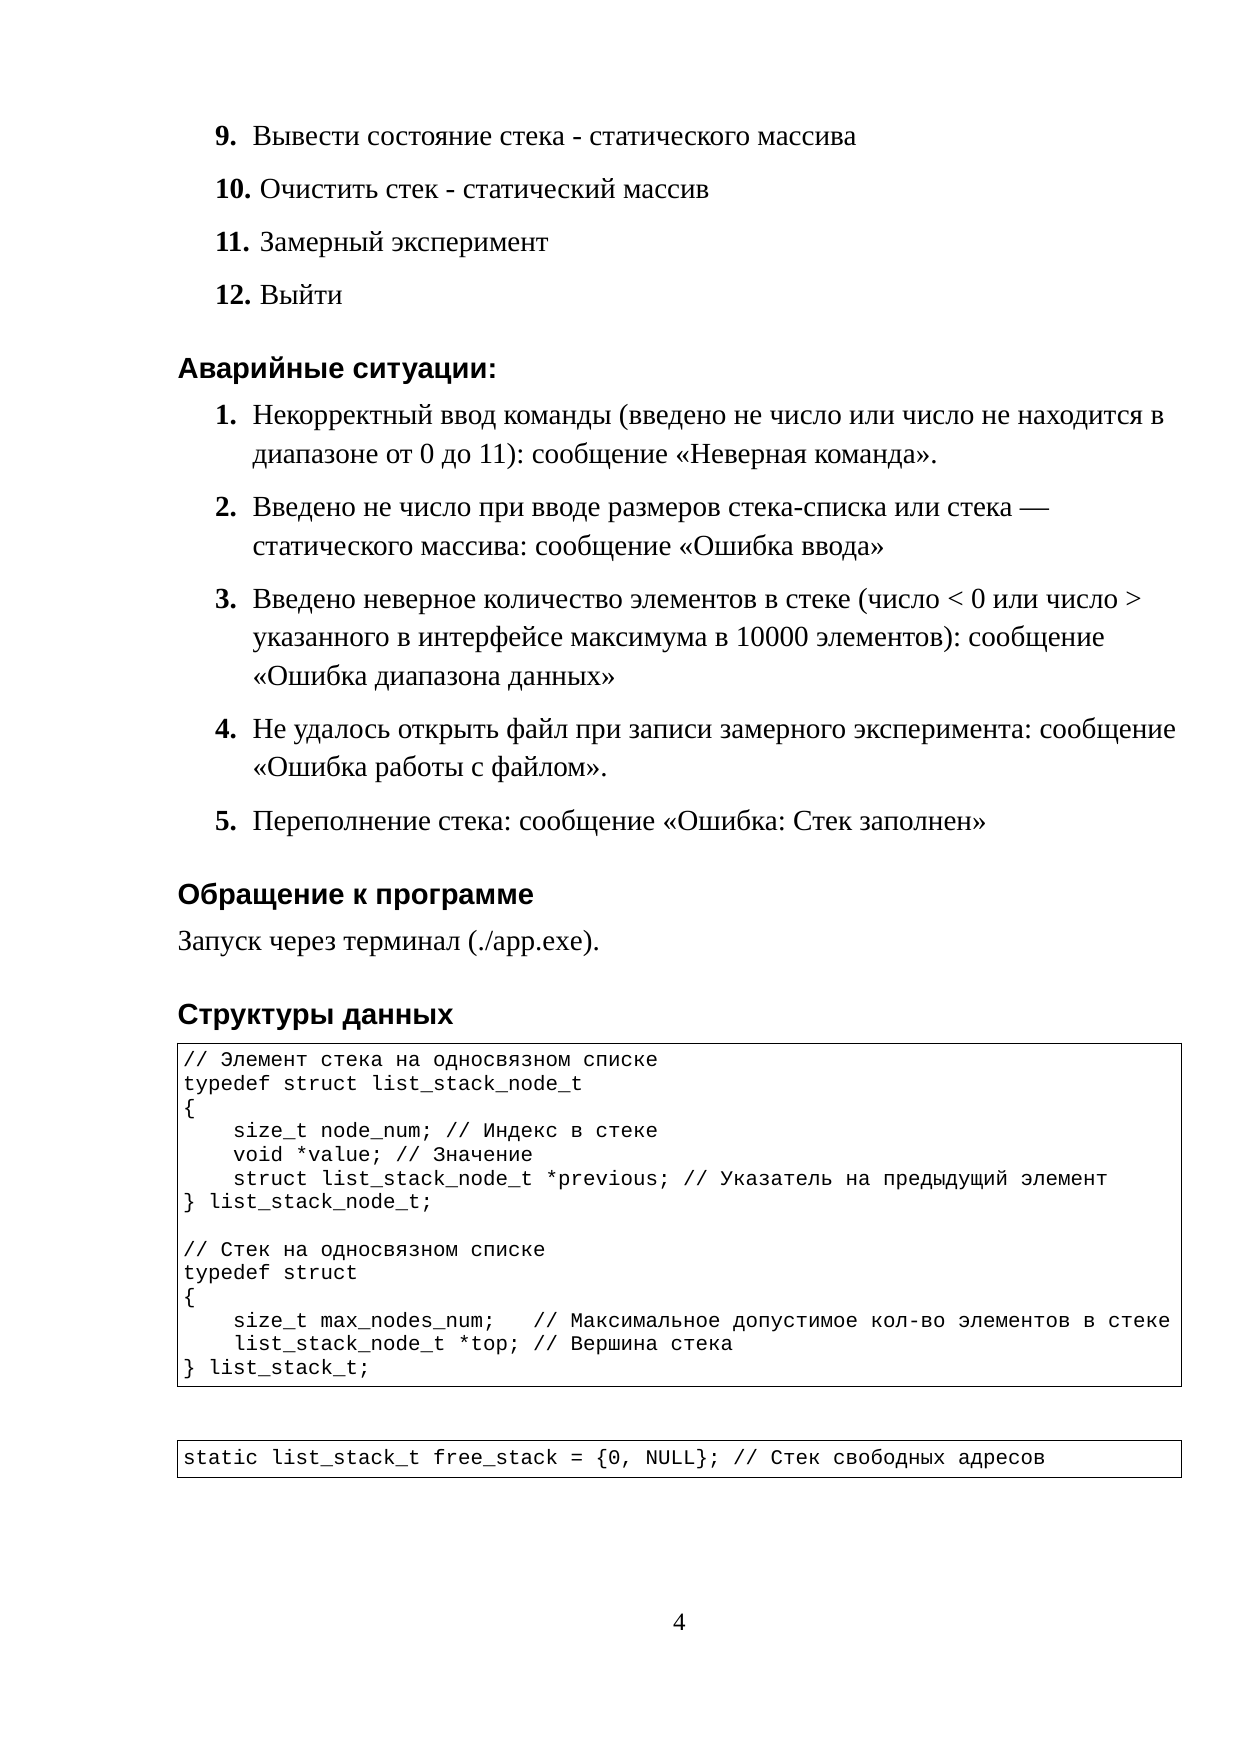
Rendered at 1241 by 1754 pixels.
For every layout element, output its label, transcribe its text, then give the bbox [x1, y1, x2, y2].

subtitle Обращение к программе [177, 877, 1181, 910]
table_header static list_stack_t free_stack = {0, NULL}; // Стек свободных адресов [178, 1441, 1181, 1477]
list Некорректный ввод команды (введено не число или число не находится в диапазоне от 0 до 11): сообщение «Неверная команда». [215, 397, 1181, 469]
list Не удалось открыть файл при записи замерного эксперимента: сообщение «Ошибка работы с файлом». [215, 711, 1181, 783]
list Введено не число при вводе размеров стека-списка или стека — статического массива: сообщение «Ошибка ввода» [215, 489, 1181, 561]
list Введено неверное количество элементов в стеке (число < 0 или число > указанного в интерфейсе максимума в 10000 элементов): сообщение «Ошибка диапазона данных» [215, 581, 1181, 691]
list Очистить стек - статический массив [215, 171, 1181, 205]
list Вывести состояние стека - статического массива [215, 118, 1181, 152]
list Выйти [215, 277, 1181, 311]
list Переполнение стека: сообщение «Ошибка: Стек заполнен» [215, 803, 1181, 836]
text Запуск через терминал (./app.exe). [177, 923, 1181, 956]
table_header // Элемент стека на односвязном списке typedef struct list_stack_node_t { size_t node_num; // Индекс в стеке void *value; // Значение struct list_stack_node_t *previous; // Указатель на предыдущий элемент } list_stack_node_t; // Стек на односвязном списке typedef struct { size_t max_nodes_num; // Максимальное допустимое кол-во элементов в стеке list_stack_node_t *top; // Вершина стека } list_stack_t; [178, 1044, 1181, 1386]
list Замерный эксперимент [215, 224, 1181, 258]
subtitle Аварийные ситуации: [177, 351, 1181, 385]
subtitle Структуры данных [177, 997, 1181, 1030]
